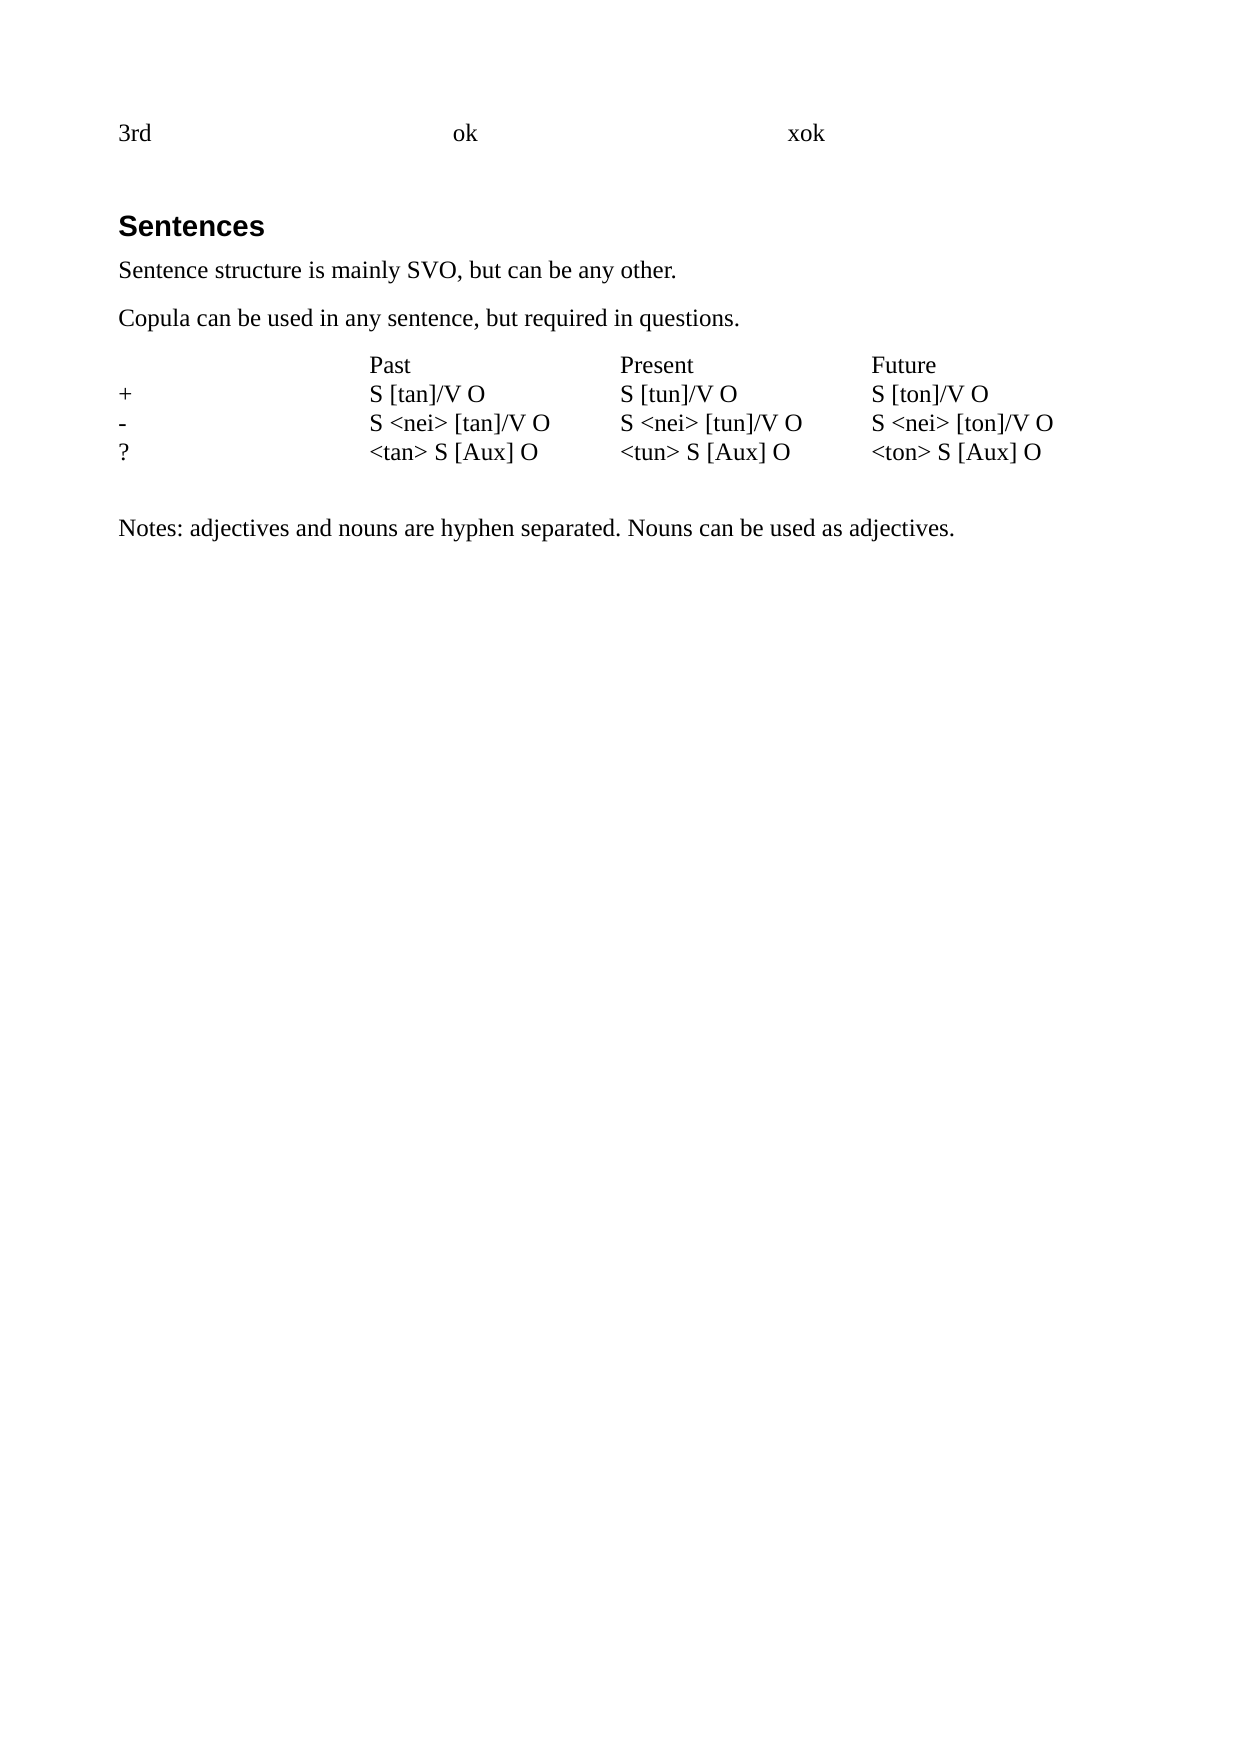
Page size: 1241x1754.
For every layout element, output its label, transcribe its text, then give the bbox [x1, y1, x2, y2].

table_cell S [ton]/V O [871, 379, 1122, 408]
text Notes: adjectives and nouns are hyphen separated. Nouns can be used as adjectives. [118, 513, 1122, 542]
table_cell S <nei> [tun]/V O [620, 408, 871, 437]
table_cell S [tun]/V O [620, 379, 871, 408]
subtitle Sentences [118, 209, 1122, 243]
table_cell S [tan]/V O [369, 379, 620, 408]
table_cell - [118, 408, 369, 437]
table_cell ? [118, 437, 369, 466]
table_cell 3rd [118, 118, 453, 147]
text Copula can be used in any sentence, but required in questions. [118, 303, 1122, 332]
table_header Present [620, 351, 871, 379]
table_cell + [118, 379, 369, 408]
table_cell <ton> S [Aux] O [871, 437, 1122, 466]
table_header Past [369, 351, 620, 379]
text Sentence structure is mainly SVO, but can be any other. [118, 255, 1122, 284]
table_header [118, 351, 369, 379]
table_cell <tan> S [Aux] O [369, 437, 620, 466]
table_cell <tun> S [Aux] O [620, 437, 871, 466]
table_cell xok [788, 118, 1122, 147]
table_cell S <nei> [ton]/V O [871, 408, 1122, 437]
table_header Future [871, 351, 1122, 379]
table_cell S <nei> [tan]/V O [369, 408, 620, 437]
table_cell ok [453, 118, 787, 147]
